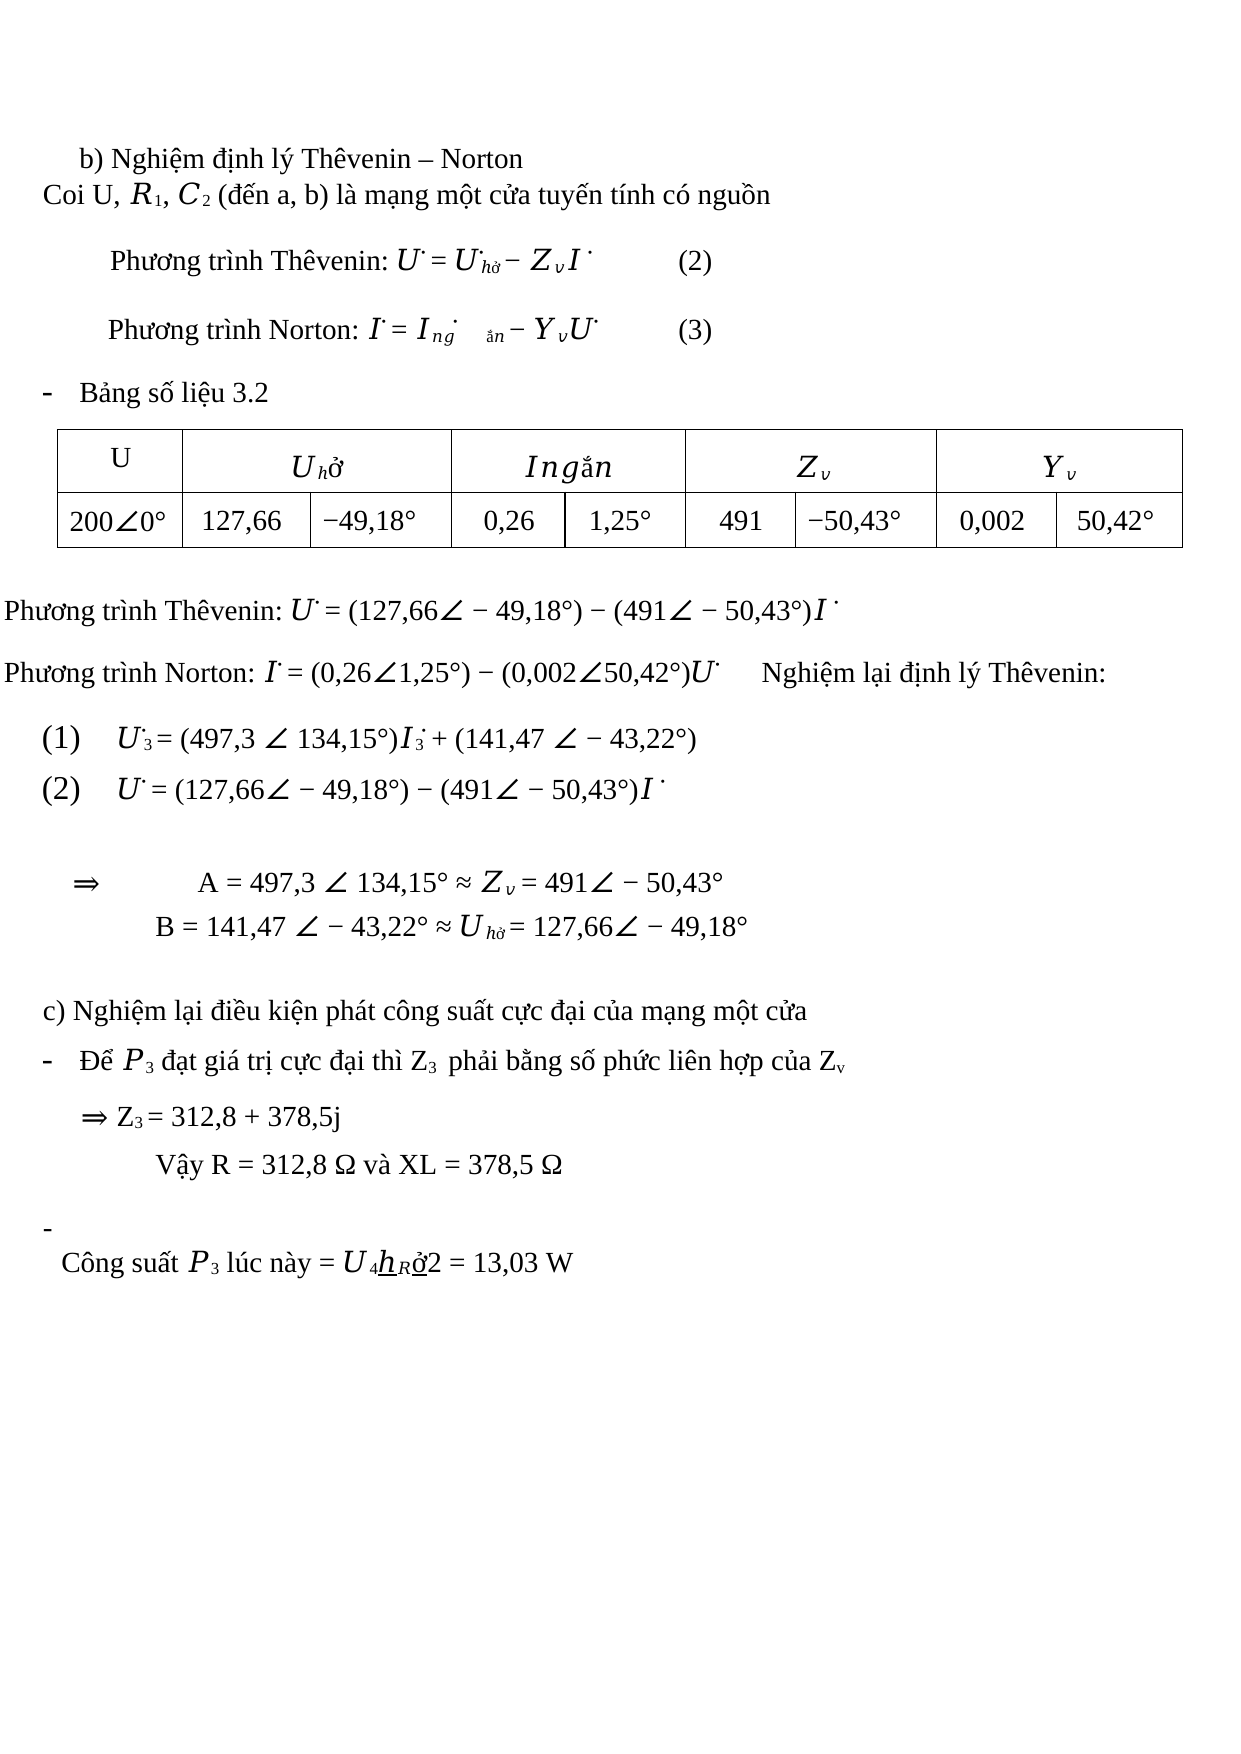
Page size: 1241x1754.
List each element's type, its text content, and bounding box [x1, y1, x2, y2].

text B = 141,47 ∠ − 43,22° ≈ 𝑈ℎở = 127,66∠ − 49,18° [155, 908, 1236, 943]
text ⇒ Z3 = 312,8 + 378,5j [80, 1097, 1236, 1133]
table_cell −50,43° [796, 493, 936, 547]
table_cell 200∠0° [58, 493, 182, 547]
list Bảng số liệu 3.2 [42, 371, 1236, 409]
table_header 𝐼𝑛𝑔ắ𝑛 [452, 430, 685, 492]
text Coi U, 𝑅1, 𝐶2 (đến a, b) là mạng một cửa tuyến tính có nguồn [43, 175, 1236, 210]
table_header 𝑌𝑣 [937, 430, 1182, 492]
text Vậy R = 312,8 Ω và XL = 378,5 Ω [155, 1147, 1236, 1180]
text ⇒ A = 497,3 ∠ 134,15° ≈ 𝑍𝑣 = 491∠ − 50,43° [4, 864, 1236, 899]
table_cell 0,26 [452, 493, 564, 547]
table_header [686, 430, 795, 492]
table_header 𝑍𝑣 [795, 430, 936, 492]
table_header U [58, 430, 182, 492]
text - [43, 1210, 1236, 1243]
table_cell 0,002 [937, 493, 1056, 547]
text Phương trình Thêvenin: 𝑈̇ = 𝑈̇ℎở − 𝑍𝑣𝐼 ̇ (2) [4, 242, 1236, 277]
table_cell 127,66 [183, 493, 310, 547]
text c) Nghiệm lại điều kiện phát công suất cực đại của mạng một cửa [43, 993, 1236, 1027]
text Phương trình Thêvenin: 𝑈̇ = (127,66∠ − 49,18°) − (491∠ − 50,43°)𝐼 ̇ [4, 591, 1236, 626]
text Phương trình Norton: 𝐼̇ = (0,26∠1,25°) − (0,002∠50,42°)𝑈̇ Nghiệm lại định lý Thêvenin: [4, 653, 1236, 688]
table_cell 1,25° [566, 493, 685, 547]
text Phương trình Norton: 𝐼̇ = 𝐼𝑛𝑔̇ ắ𝑛 − 𝑌𝑣𝑈̇ (3) [4, 311, 1236, 346]
table_cell 50,42° [1057, 493, 1182, 547]
list Để 𝑃3 đạt giá trị cực đại thì Z3 phải bằng số phức liên hợp của Zv [42, 1039, 1236, 1078]
table_header 𝑈ℎở [183, 430, 451, 492]
table_cell −49,18° [311, 493, 451, 547]
table_cell 491 [686, 493, 795, 547]
list 𝑈̇ = (127,66∠ − 49,18°) − (491∠ − 50,43°)𝐼 ̇ [42, 768, 1236, 807]
list 𝑈̇3 = (497,3 ∠ 134,15°)𝐼3̇ + (141,47 ∠ − 43,22°) [42, 717, 1236, 755]
text b) Nghiệm định lý Thêvenin – Norton [43, 142, 1236, 175]
text Công suất 𝑃3 lúc này = 𝑈4ℎ𝑅ở2 = 13,03 W [54, 1243, 1236, 1278]
